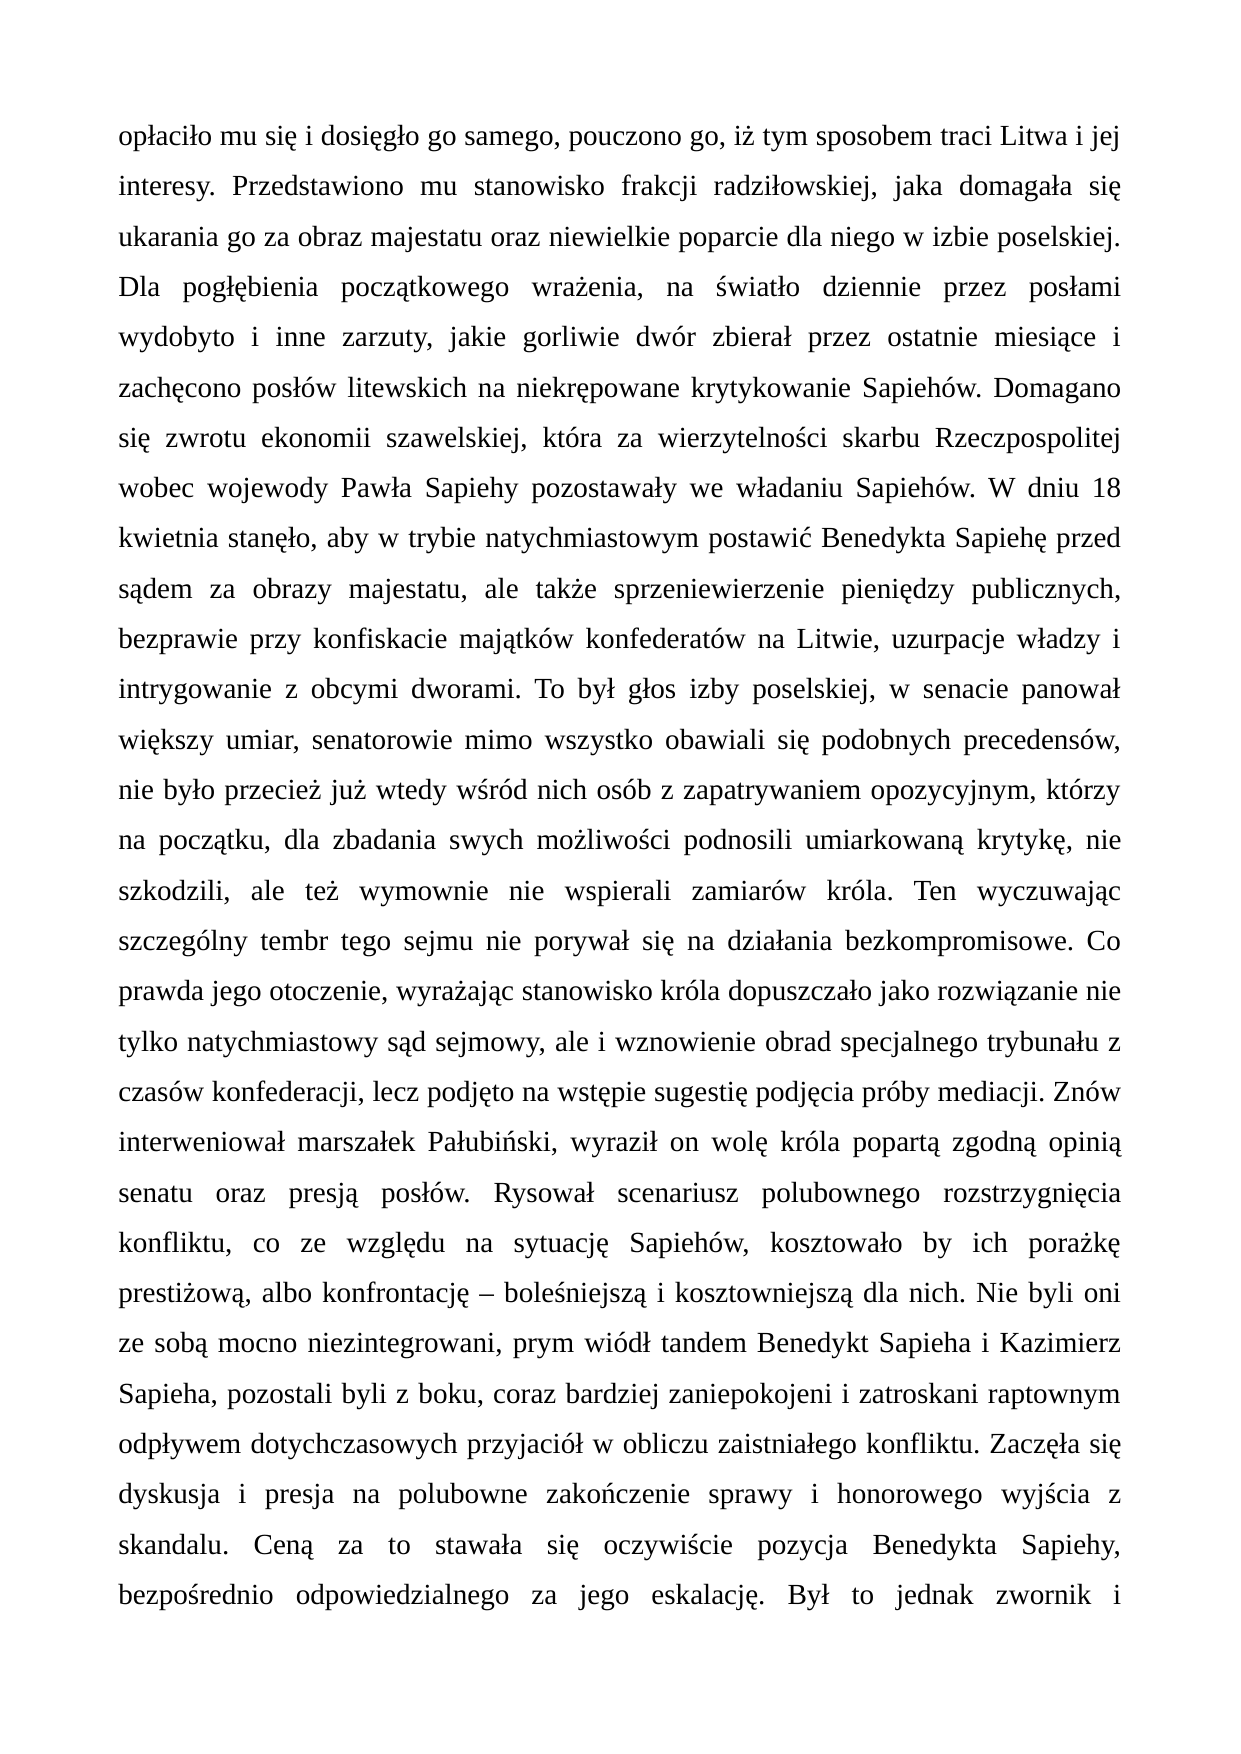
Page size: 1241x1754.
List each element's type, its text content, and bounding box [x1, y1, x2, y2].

text opłaciło mu się i dosięgło go samego, pouczono go, iż tym sposobem traci Litwa i jej interesy. Przedstawiono mu stanowisko frakcji radziłowskiej, jaka domagała się ukarania go za obraz majestatu oraz niewielkie poparcie dla niego w izbie poselskiej. Dla pogłębienia początkowego wrażenia, na światło dziennie przez posłami wydobyto i inne zarzuty, jakie gorliwie dwór zbierał przez ostatnie miesiące i zachęcono posłów litewskich na niekrępowane krytykowanie Sapiehów. Domagano się zwrotu ekonomii szawelskiej, która za wierzytelności skarbu Rzeczpospolitej wobec wojewody Pawła Sapiehy pozostawały we władaniu Sapiehów. W dniu 18 kwietnia stanęło, aby w trybie natychmiastowym postawić Benedykta Sapiehę przed sądem za obrazy majestatu, ale także sprzeniewierzenie pieniędzy publicznych, bezprawie przy konfiskacie majątków konfederatów na Litwie, uzurpacje władzy i intrygowanie z obcymi dworami. To był głos izby poselskiej, w senacie panował większy umiar, senatorowie mimo wszystko obawiali się podobnych precedensów, nie było przecież już wtedy wśród nich osób z zapatrywaniem opozycyjnym, którzy na początku, dla zbadania swych możliwości podnosili umiarkowaną krytykę, nie szkodzili, ale też wymownie nie wspierali zamiarów króla. Ten wyczuwając szczególny tembr tego sejmu nie porywał się na działania bezkompromisowe. Co prawda jego otoczenie, wyrażając stanowisko króla dopuszczało jako rozwiązanie nie tylko natychmiastowy sąd sejmowy, ale i wznowienie obrad specjalnego trybunału z czasów konfederacji, lecz podjęto na wstępie sugestię podjęcia próby mediacji. Znów interweniował marszałek Pałubiński, wyraził on wolę króla popartą zgodną opinią senatu oraz presją posłów. Rysował scenariusz polubownego rozstrzygnięcia konfliktu, co ze względu na sytuację Sapiehów, kosztowało by ich porażkę prestiżową, albo konfrontację – boleśniejszą i kosztowniejszą dla nich. Nie byli oni ze sobą mocno niezintegrowani, prym wiódł tandem Benedykt Sapieha i Kazimierz Sapieha, pozostali byli z boku, coraz bardziej zaniepokojeni i zatroskani raptownym odpływem dotychczasowych przyjaciół w obliczu zaistniałego konfliktu. Zaczęła się dyskusja i presja na polubowne zakończenie sprawy i honorowego wyjścia z skandalu. Ceną za to stawała się oczywiście pozycja Benedykta Sapiehy, bezpośrednio odpowiedzialnego za jego eskalację. Był to jednak zwornik i [118, 118, 1122, 1611]
